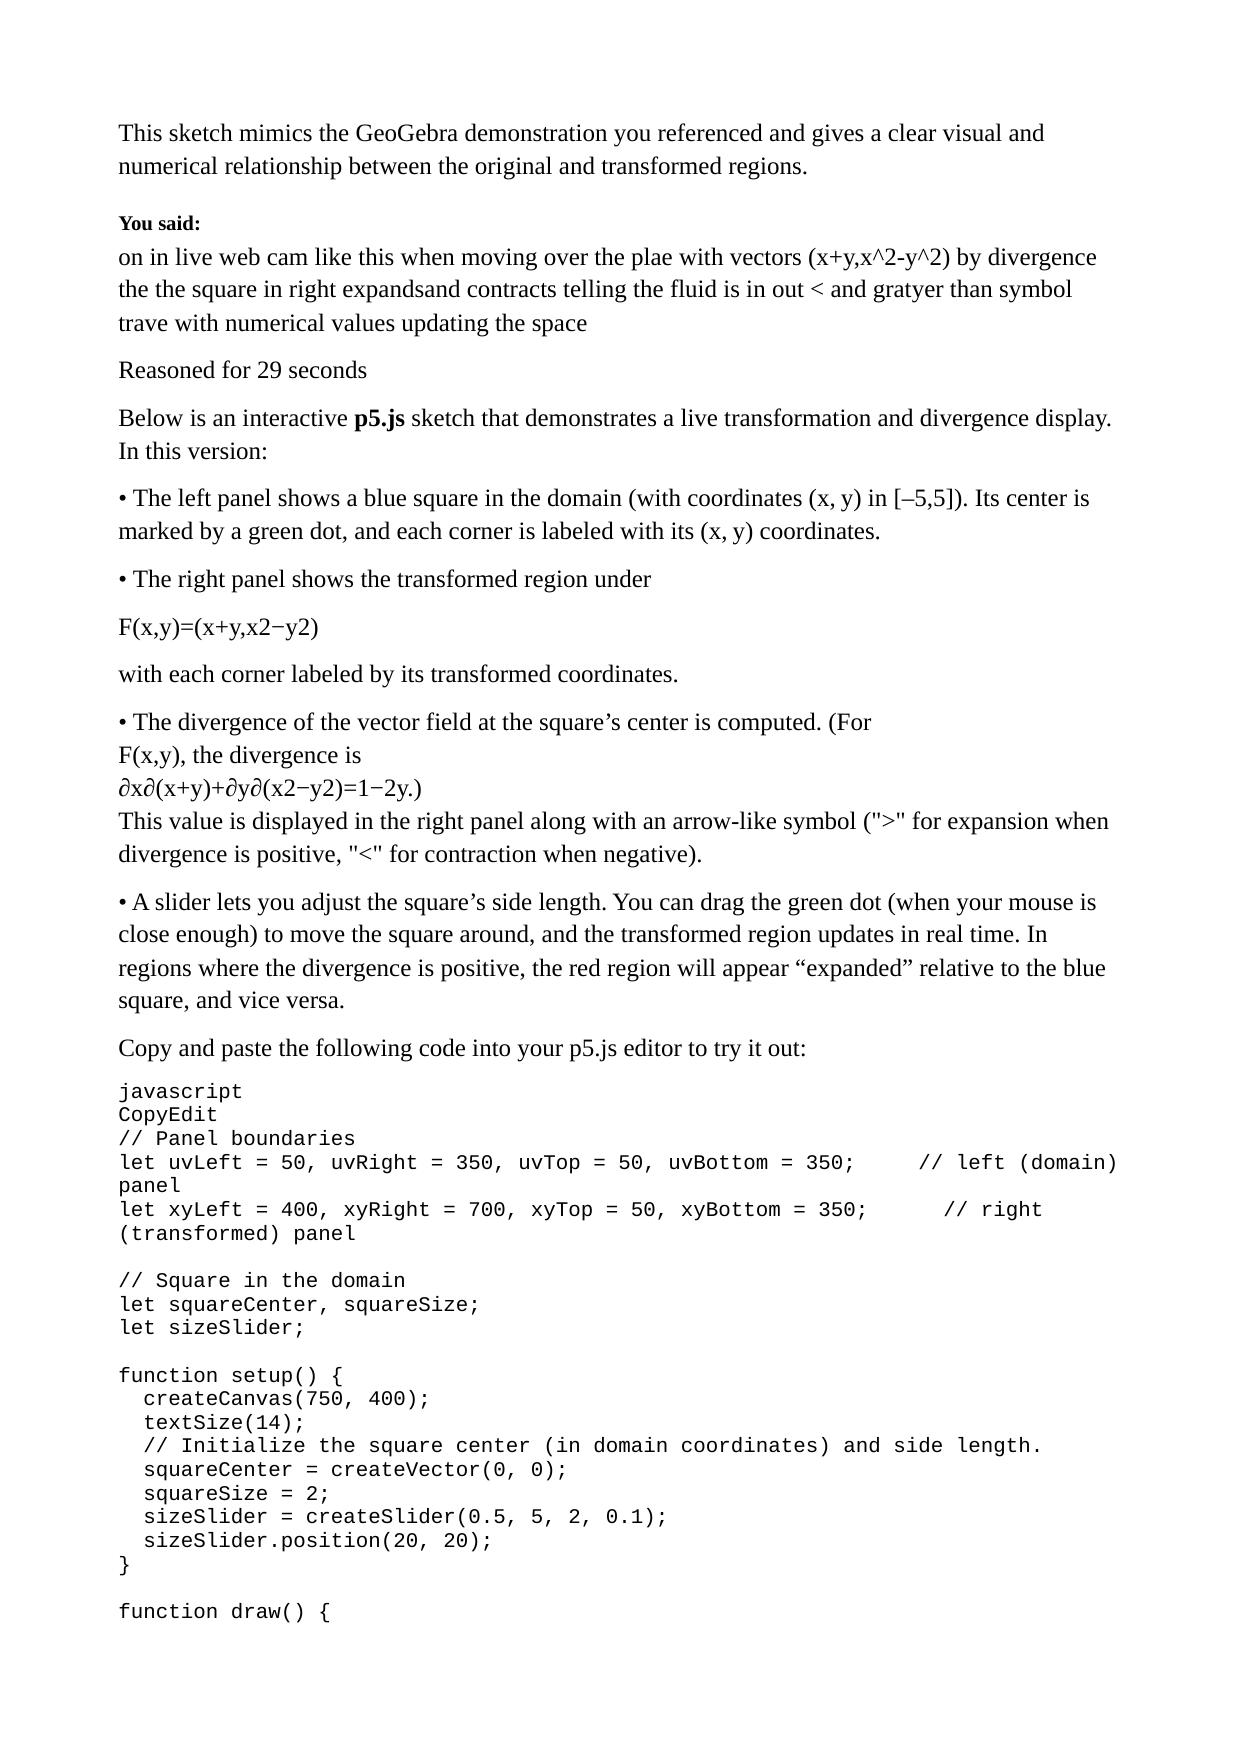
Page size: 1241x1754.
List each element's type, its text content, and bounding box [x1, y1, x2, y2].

text textSize(14); [118, 1412, 1122, 1436]
text let uvLeft = 50, uvRight = 350, uvTop = 50, uvBottom = 350; // left (domain) panel [118, 1152, 1122, 1199]
text function setup() { [118, 1364, 1122, 1388]
text • The left panel shows a blue square in the domain (with coordinates (x, y) in [–5,5]). Its center is marked by a green dot, and each corner is labeled with its (x, y) coordinates. [118, 483, 1122, 545]
text let sizeSlider; [118, 1317, 1122, 1341]
text CopyEdit [118, 1104, 1122, 1128]
text • A slider lets you adjust the square’s side length. You can drag the green dot (when your mouse is close enough) to move the square around, and the transformed region updates in real time. In regions where the divergence is positive, the red region will appear “expanded” relative to the blue square, and vice versa. [118, 887, 1122, 1014]
text Below is an interactive p5.js sketch that demonstrates a live transformation and divergence display. In this version: [118, 403, 1122, 464]
text sizeSlider = createSlider(0.5, 5, 2, 0.1); [118, 1506, 1122, 1530]
text createCanvas(750, 400); [118, 1388, 1122, 1412]
text Copy and paste the following code into your p5.js editor to try it out: [118, 1033, 1122, 1062]
text Reasoned for 29 seconds [118, 355, 1122, 384]
text This sketch mimics the GeoGebra demonstration you referenced and gives a clear visual and numerical relationship between the original and transformed regions. [118, 118, 1122, 180]
text // Initialize the square center (in domain coordinates) and side length. [118, 1436, 1122, 1459]
text // Panel boundaries [118, 1128, 1122, 1152]
text on in live web cam like this when moving over the plae with vectors (x+y,x^2-y^2) by divergence the the square in right expandsand contracts telling the fluid is in out < and gratyer than symbol trave with numerical values updating the space [118, 242, 1122, 336]
text javascript [118, 1081, 1122, 1104]
text squareCenter = createVector(0, 0); [118, 1459, 1122, 1483]
text } [118, 1554, 1122, 1577]
text let squareCenter, squareSize; [118, 1294, 1122, 1317]
text squareSize = 2; [118, 1483, 1122, 1506]
text F(x,y)=(x+y,x2−y2) [118, 612, 1122, 640]
text • The right panel shows the transformed region under [118, 564, 1122, 593]
text // Square in the domain [118, 1270, 1122, 1294]
subtitle You said: [118, 211, 1122, 235]
text let xyLeft = 400, xyRight = 700, xyTop = 50, xyBottom = 350; // right (transformed) panel [118, 1199, 1122, 1246]
text with each corner labeled by its transformed coordinates. [118, 659, 1122, 688]
text function draw() { [118, 1601, 1122, 1625]
text sizeSlider.position(20, 20); [118, 1530, 1122, 1554]
text • The divergence of the vector field at the square’s center is computed. (For F(x,y), the divergence is ∂x∂​(x+y)+∂y∂​(x2−y2)=1−2y.) This value is displayed in the right panel along with an arrow-like symbol (">" for expansion when divergence is positive, "<" for contraction when negative). [118, 707, 1122, 868]
